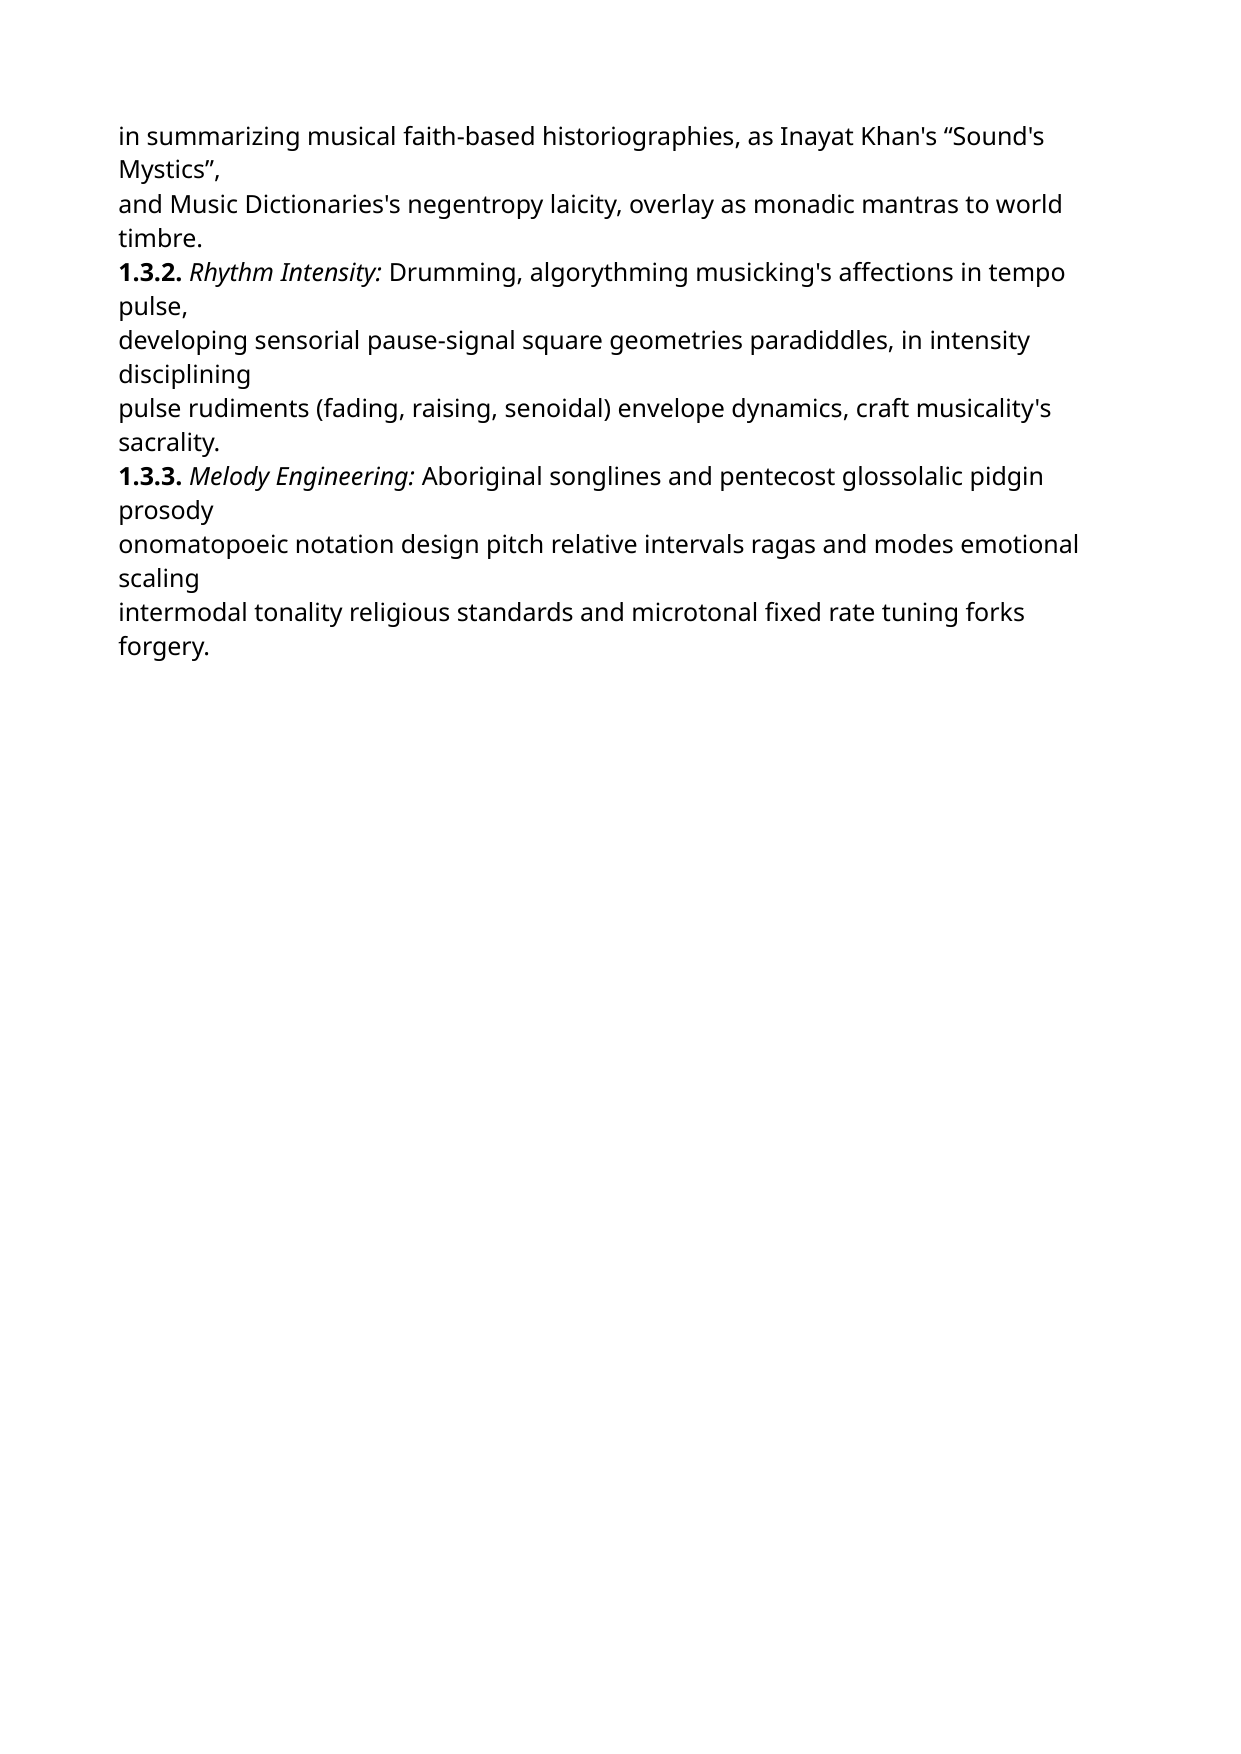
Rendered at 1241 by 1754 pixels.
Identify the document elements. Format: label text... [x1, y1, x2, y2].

text in summarizing musical faith-based historiographies, as Inayat Khan's “Sound's Mystics”, [118, 118, 1122, 186]
text developing sensorial pause-signal square geometries paradiddles, in intensity disciplining [118, 322, 1122, 391]
text intermodal tonality religious standards and microtonal fixed rate tuning forks forgery. [118, 595, 1122, 663]
text 1.3.3. Melody Engineering: Aboriginal songlines and pentecost glossolalic pidgin prosody [118, 459, 1122, 527]
text 1.3.2. Rhythm Intensity: Drumming, algorythming musicking's affections in tempo pulse, [118, 254, 1122, 322]
text pulse rudiments (fading, raising, senoidal) envelope dynamics, craft musicality's sacrality. [118, 391, 1122, 459]
text onomatopoeic notation design pitch relative intervals ragas and modes emotional scaling [118, 527, 1122, 595]
text and Music Dictionaries's negentropy laicity, overlay as monadic mantras to world timbre. [118, 186, 1122, 254]
